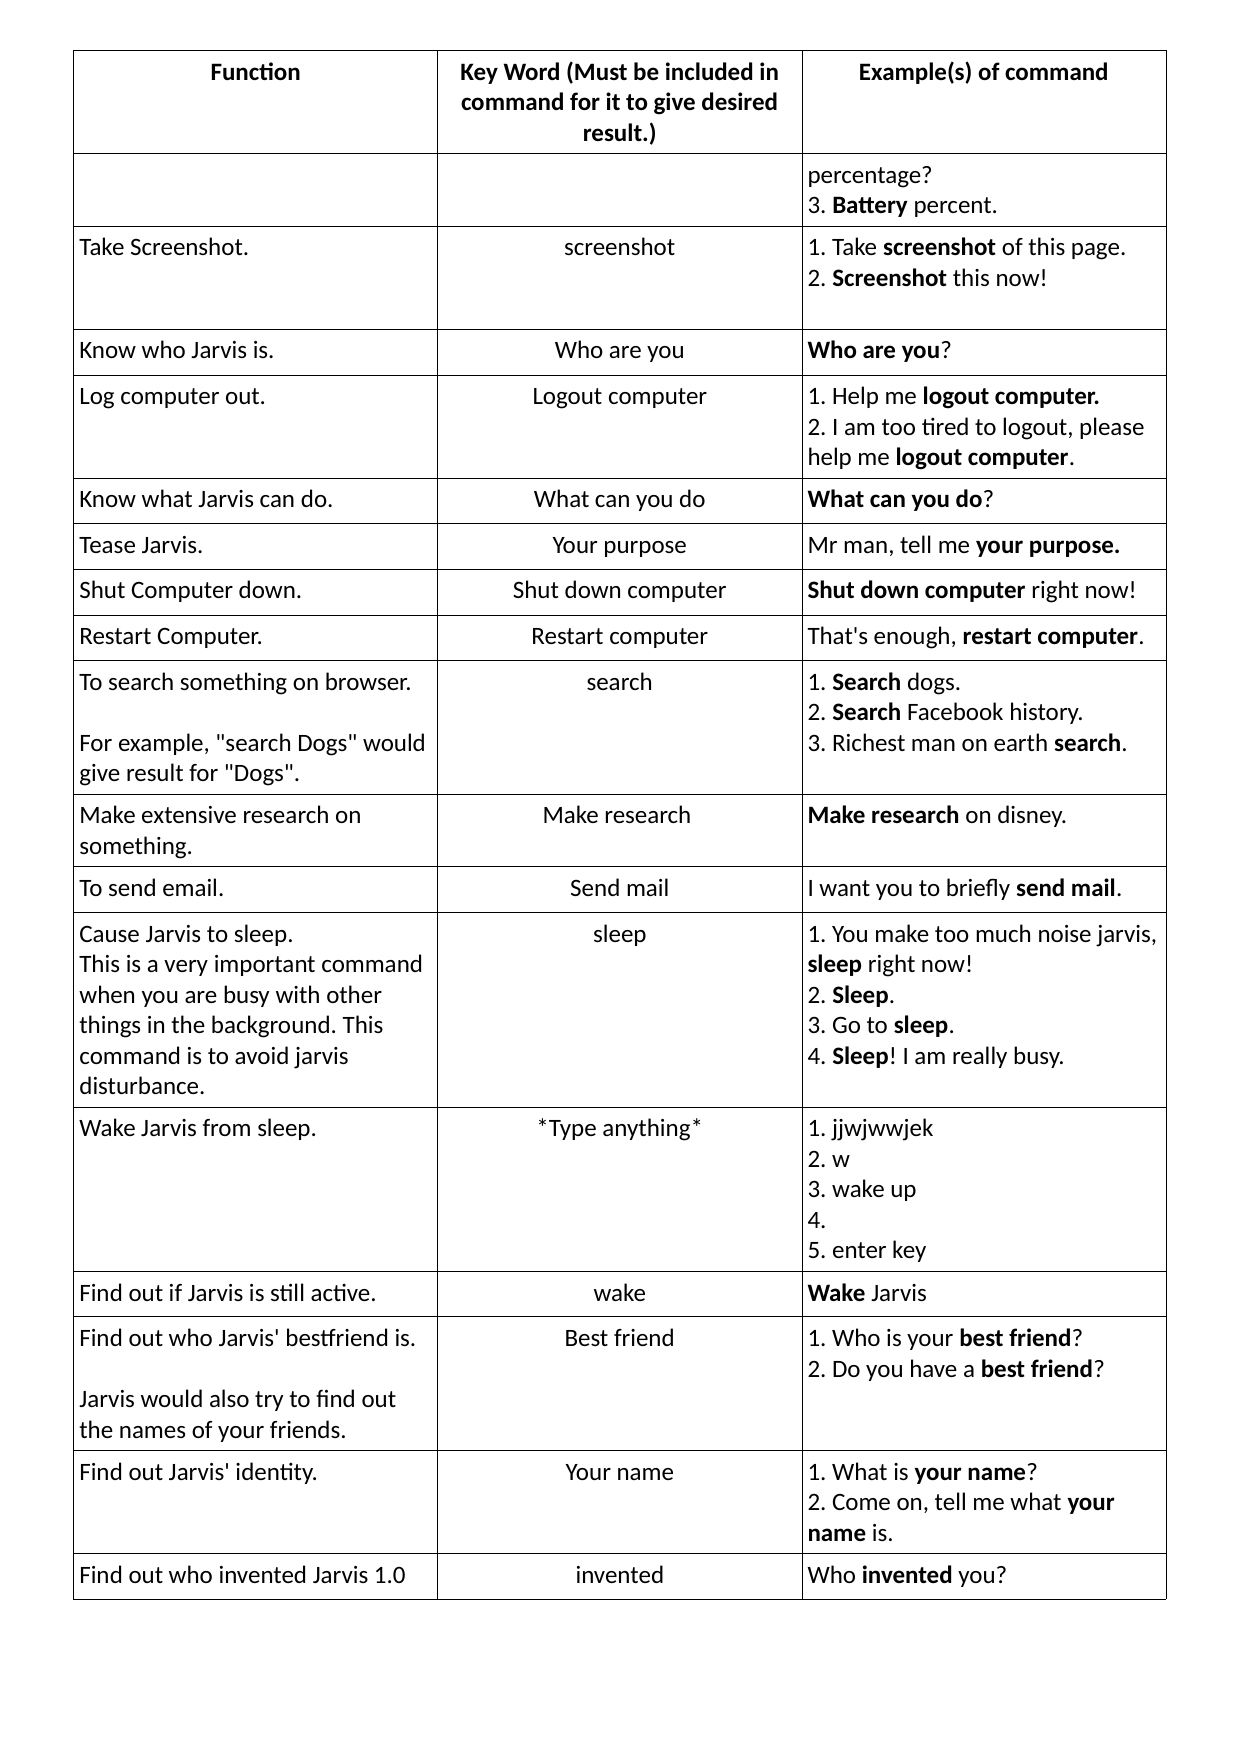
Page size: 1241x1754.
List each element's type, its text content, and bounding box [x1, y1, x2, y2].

table_cell 1. Help me logout computer. 2. I am too tired to logout, please help me logout computer. [803, 376, 1166, 478]
table_cell sleep [438, 913, 802, 1107]
table_cell What can you do [438, 479, 802, 523]
table_cell Your name [438, 1451, 802, 1553]
table_cell What can you do? [803, 479, 1166, 523]
table_cell Your purpose [438, 524, 802, 569]
table_cell Who are you? [803, 330, 1166, 374]
table_cell Make research on disney. [803, 795, 1166, 866]
table_cell search [438, 661, 802, 794]
table_cell wake [438, 1272, 802, 1316]
table_cell Who are you [438, 330, 802, 374]
table_cell 1. Take screenshot of this page. 2. Screenshot this now! [803, 227, 1166, 329]
table_cell Send mail [438, 867, 802, 912]
table_cell Shut down computer [438, 570, 802, 614]
table_cell Know who Jarvis is. [74, 330, 437, 374]
table_cell Make extensive research on something. [74, 795, 437, 866]
table_cell Wake Jarvis from sleep. [74, 1108, 437, 1271]
table_cell invented [438, 1554, 802, 1599]
table_cell 1. Search dogs. 2. Search Facebook history. 3. Richest man on earth search. [803, 661, 1166, 794]
table_cell Find out who invented Jarvis 1.0 [74, 1554, 437, 1599]
table_cell Make research [438, 795, 802, 866]
table_cell Know what Jarvis can do. [74, 479, 437, 523]
table_cell That's enough, restart computer. [803, 616, 1166, 660]
table_cell Who invented you? [803, 1554, 1166, 1599]
table_cell 1. jjwjwwjek 2. w 3. wake up 4. 5. enter key [803, 1108, 1166, 1271]
table_header Example(s) of command [803, 51, 1166, 153]
table_cell Find out who Jarvis' bestfriend is. Jarvis would also try to find out the names of your friends. [74, 1317, 437, 1450]
table_cell Restart computer [438, 616, 802, 660]
table_cell percentage? 3. Battery percent. [803, 154, 1166, 226]
table_cell Find out if Jarvis is still active. [74, 1272, 437, 1316]
table_cell Cause Jarvis to sleep. This is a very important command when you are busy with other things in the background. This command is to avoid jarvis disturbance. [74, 913, 437, 1107]
table_header Key Word (Must be included in command for it to give desired result.) [438, 51, 802, 153]
table_cell Logout computer [438, 376, 802, 478]
table_cell Find out Jarvis' identity. [74, 1451, 437, 1553]
table_cell To search something on browser. For example, "search Dogs" would give result for "Dogs". [74, 661, 437, 794]
table_cell Restart Computer. [74, 616, 437, 660]
table_header Function [74, 51, 437, 153]
table_cell I want you to briefly send mail. [803, 867, 1166, 912]
table_cell Wake Jarvis [803, 1272, 1166, 1316]
table_cell Shut Computer down. [74, 570, 437, 614]
table_cell [74, 154, 437, 226]
table_cell Take Screenshot. [74, 227, 437, 329]
table_cell Tease Jarvis. [74, 524, 437, 569]
table_cell Mr man, tell me your purpose. [803, 524, 1166, 569]
table_cell *Type anything* [438, 1108, 802, 1271]
table_cell Shut down computer right now! [803, 570, 1166, 614]
table_cell [438, 154, 802, 226]
table_cell To send email. [74, 867, 437, 912]
table_cell 1. Who is your best friend? 2. Do you have a best friend? [803, 1317, 1166, 1450]
table_cell screenshot [438, 227, 802, 329]
table_cell 1. What is your name? 2. Come on, tell me what your name is. [803, 1451, 1166, 1553]
table_cell Best friend [438, 1317, 802, 1450]
table_cell Log computer out. [74, 376, 437, 478]
table_cell 1. You make too much noise jarvis, sleep right now! 2. Sleep. 3. Go to sleep. 4. Sleep! I am really busy. [803, 913, 1166, 1107]
